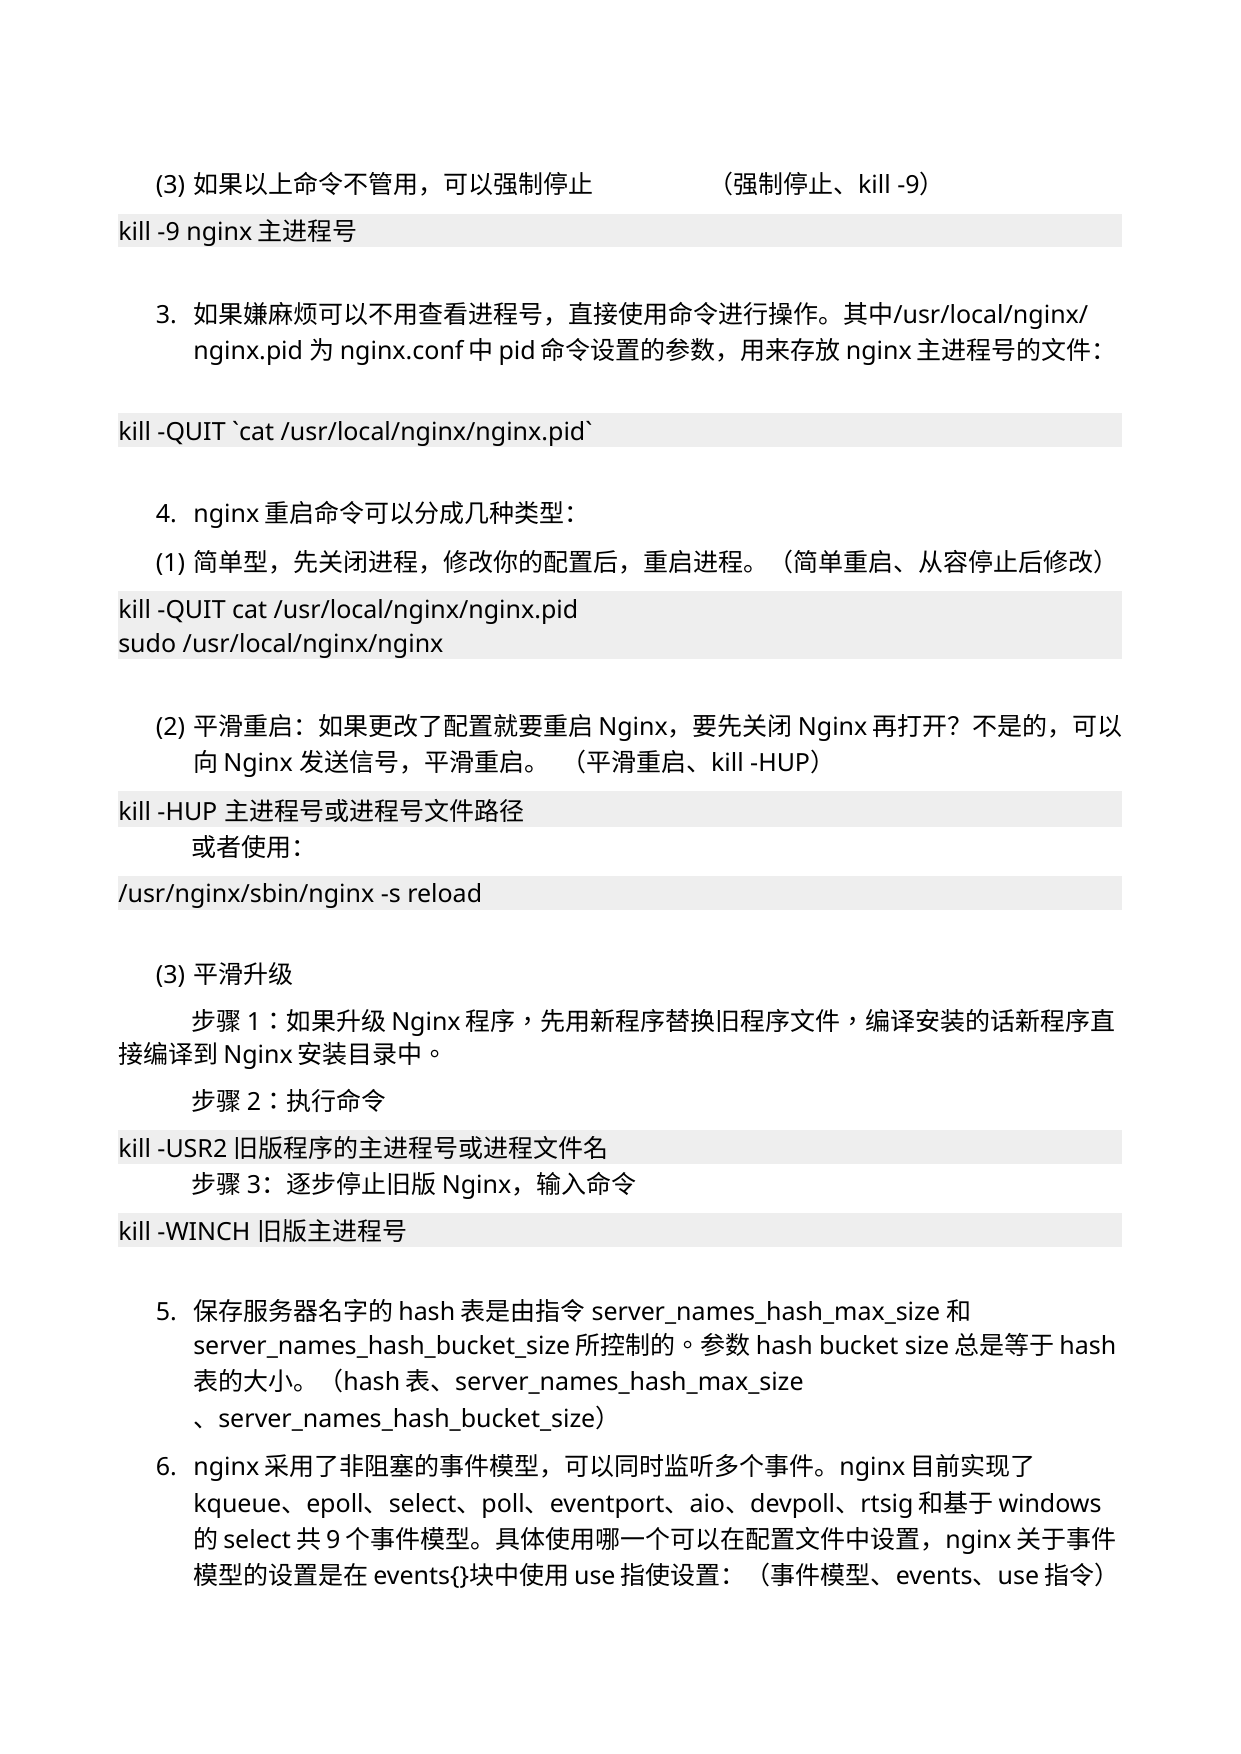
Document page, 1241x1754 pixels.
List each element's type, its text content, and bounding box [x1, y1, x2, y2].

table_header kill -QUIT cat /usr/local/nginx/nginx.pid sudo /usr/local/nginx/nginx [118, 591, 1122, 659]
list 简单型，先关闭进程，修改你的配置后，重启进程。（简单重启、从容停止后修改） [156, 542, 1122, 579]
table_header /usr/nginx/sbin/nginx -s reload [118, 876, 1122, 910]
table_header kill -9 nginx主进程号 [118, 214, 1122, 247]
table_header kill -QUIT `cat /usr/local/nginx/nginx.pid` [118, 413, 1122, 447]
list 保存服务器名字的hash表是由指令 server_names_hash_max_size 和 server_names_hash_bucket_size所控制的。参数hash bucket size总是等于hash表的大小。（hash表、server_names_hash_max_size 、server_names_hash_bucket_size） [156, 1294, 1122, 1434]
table_header kill -WINCH 旧版主进程号 [118, 1213, 1122, 1247]
text 步骤2：执行命令 [118, 1084, 1122, 1118]
list 如果嫌麻烦可以不用查看进程号，直接使用命令进行操作。其中/usr/local/nginx/nginx.pid 为nginx.conf中pid命令设置的参数，用来存放nginx主进程号的文件： [156, 294, 1122, 401]
text 步骤1：如果升级Nginx程序，先用新程序替换旧程序文件，编译安装的话新程序直接编译到Nginx安装目录中。 [118, 1003, 1122, 1071]
text 步骤3：逐步停止旧版 Nginx，输入命令 [118, 1164, 1122, 1201]
list nginx采用了非阻塞的事件模型，可以同时监听多个事件。nginx目前实现了kqueue、epoll、select、poll、eventport、aio、devpoll、rtsig和基于windows的select共9个事件模型。具体使用哪一个可以在配置文件中设置，nginx关于事件模型的设置是在events{}块中使用use指使设置：（事件模型、events、use指令） [156, 1447, 1122, 1592]
list 平滑升级 [156, 957, 1122, 991]
list 平滑重启：如果更改了配置就要重启Nginx，要先关闭Nginx再打开？不是的，可以向Nginx 发送信号，平滑重启。 （平滑重启、kill -HUP） [156, 706, 1122, 778]
table_header kill -HUP 主进程号或进程号文件路径 [118, 791, 1122, 827]
text 或者使用： [118, 827, 1122, 863]
list 如果以上命令不管用，可以强制停止 （强制停止、kill -9） [156, 165, 1122, 201]
table_header kill -USR2 旧版程序的主进程号或进程文件名 [118, 1130, 1122, 1164]
list nginx重启命令可以分成几种类型： [156, 494, 1122, 530]
